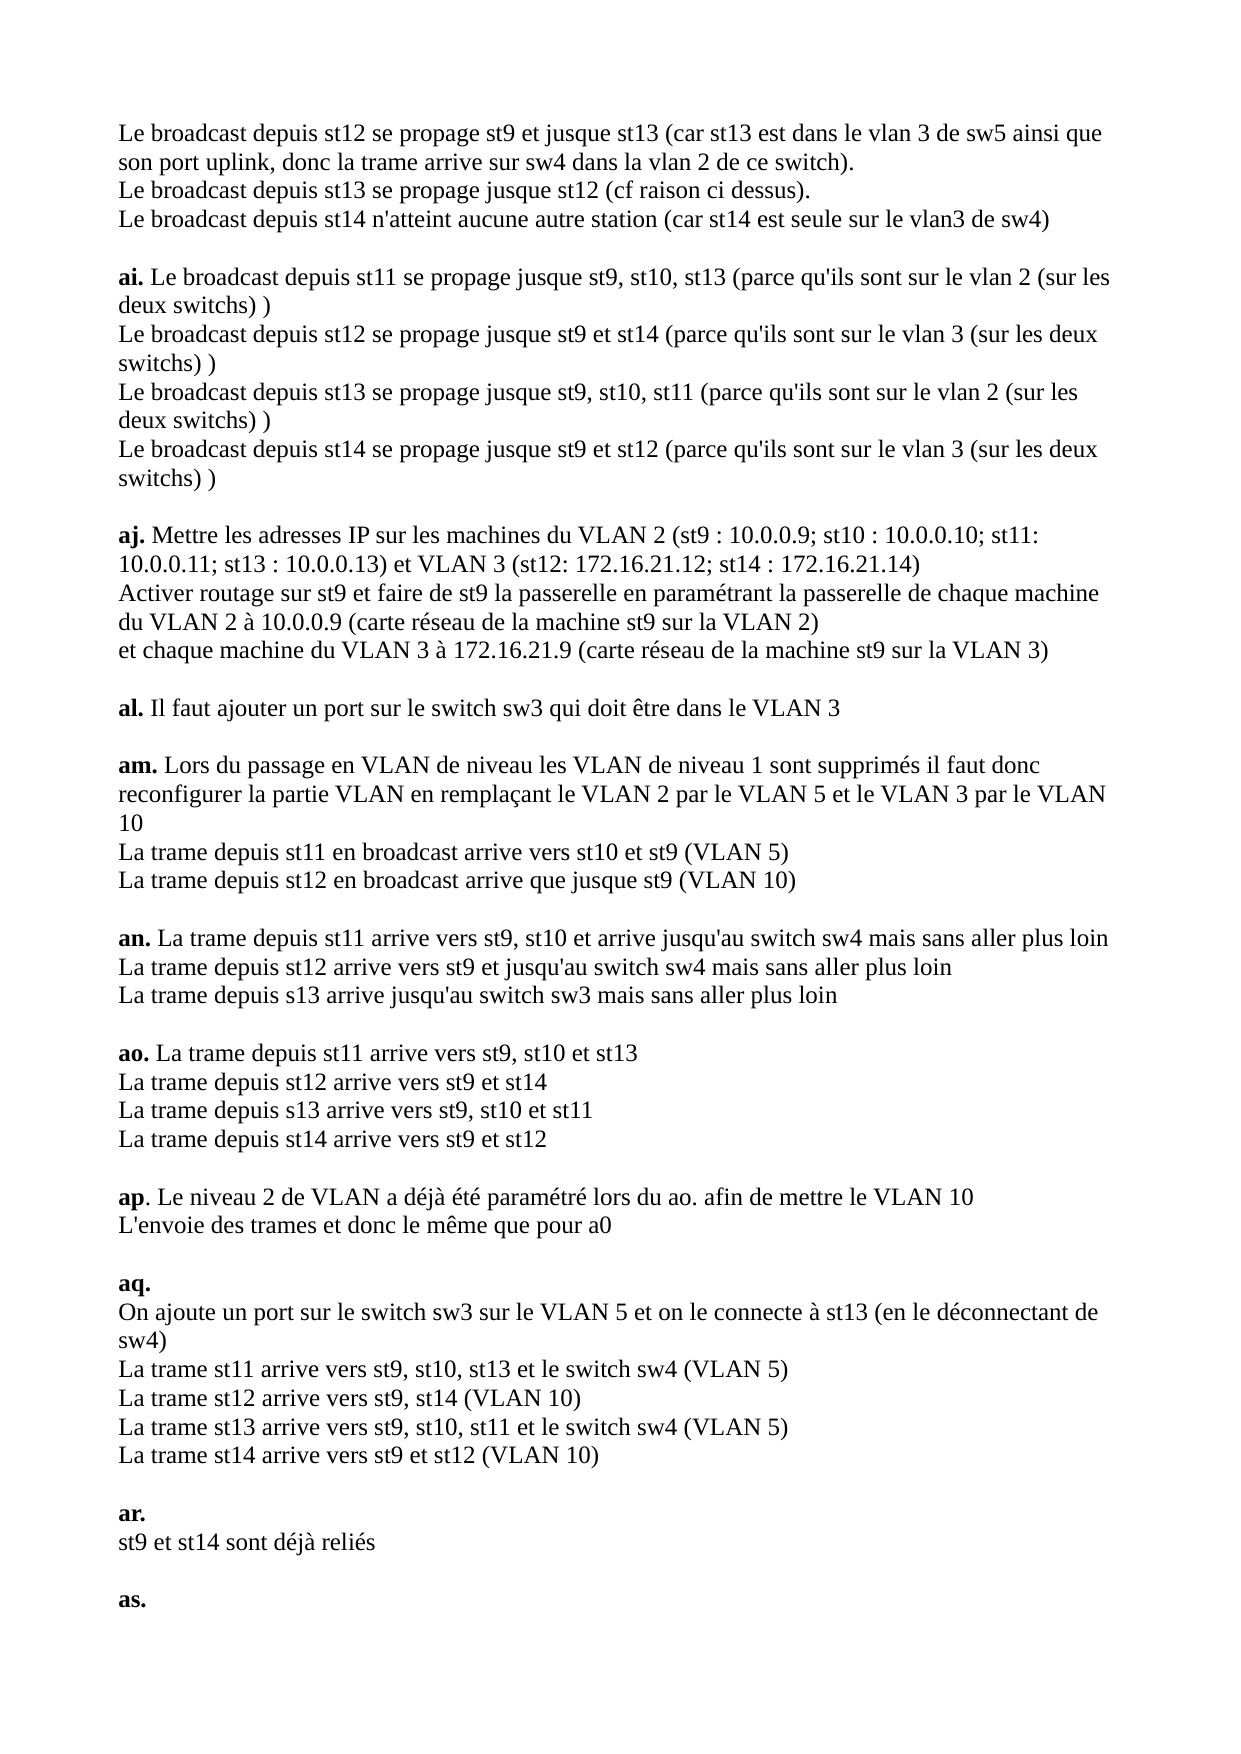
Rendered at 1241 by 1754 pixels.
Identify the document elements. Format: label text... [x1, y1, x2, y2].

text ao. La trame depuis st11 arrive vers st9, st10 et st13 [118, 1038, 1122, 1067]
text Activer routage sur st9 et faire de st9 la passerelle en paramétrant la passerelle de chaque machine du VLAN 2 à 10.0.0.9 (carte réseau de la machine st9 sur la VLAN 2) [118, 578, 1122, 636]
text an. La trame depuis st11 arrive vers st9, st10 et arrive jusqu'au switch sw4 mais sans aller plus loin [118, 923, 1122, 952]
text et chaque machine du VLAN 3 à 172.16.21.9 (carte réseau de la machine st9 sur la VLAN 3) [118, 636, 1122, 664]
text am. Lors du passage en VLAN de niveau les VLAN de niveau 1 sont supprimés il faut donc reconfigurer la partie VLAN en remplaçant le VLAN 2 par le VLAN 5 et le VLAN 3 par le VLAN 10 [118, 751, 1122, 837]
text La trame depuis s13 arrive jusqu'au switch sw3 mais sans aller plus loin [118, 981, 1122, 1009]
text On ajoute un port sur le switch sw3 sur le VLAN 5 et on le connecte à st13 (en le déconnectant de sw4) [118, 1297, 1122, 1354]
text aj. Mettre les adresses IP sur les machines du VLAN 2 (st9 : 10.0.0.9; st10 : 10.0.0.10; st11: 10.0.0.11; st13 : 10.0.0.13) et VLAN 3 (st12: 172.16.21.12; st14 : 172.16.21.14) [118, 521, 1122, 578]
text La trame st14 arrive vers st9 et st12 (VLAN 10) [118, 1441, 1122, 1469]
text La trame depuis st12 arrive vers st9 et st14 [118, 1067, 1122, 1096]
text La trame depuis st12 arrive vers st9 et jusqu'au switch sw4 mais sans aller plus loin [118, 952, 1122, 981]
text al. Il faut ajouter un port sur le switch sw3 qui doit être dans le VLAN 3 [118, 693, 1122, 722]
text Le broadcast depuis st12 se propage jusque st9 et st14 (parce qu'ils sont sur le vlan 3 (sur les deux switchs) ) [118, 319, 1122, 377]
text La trame st11 arrive vers st9, st10, st13 et le switch sw4 (VLAN 5) [118, 1354, 1122, 1383]
text aq. [118, 1268, 1122, 1297]
text ai. Le broadcast depuis st11 se propage jusque st9, st10, st13 (parce qu'ils sont sur le vlan 2 (sur les deux switchs) ) [118, 262, 1122, 319]
text Le broadcast depuis st13 se propage jusque st9, st10, st11 (parce qu'ils sont sur le vlan 2 (sur les deux switchs) ) [118, 377, 1122, 434]
text La trame depuis st11 en broadcast arrive vers st10 et st9 (VLAN 5) [118, 837, 1122, 866]
text La trame depuis s13 arrive vers st9, st10 et st11 [118, 1096, 1122, 1124]
text Le broadcast depuis st12 se propage st9 et jusque st13 (car st13 est dans le vlan 3 de sw5 ainsi que son port uplink, donc la trame arrive sur sw4 dans la vlan 2 de ce switch). [118, 118, 1122, 176]
text L'envoie des trames et donc le même que pour a0 [118, 1211, 1122, 1239]
text ar. [118, 1498, 1122, 1527]
text La trame depuis st12 en broadcast arrive que jusque st9 (VLAN 10) [118, 866, 1122, 894]
text ap. Le niveau 2 de VLAN a déjà été paramétré lors du ao. afin de mettre le VLAN 10 [118, 1182, 1122, 1211]
text Le broadcast depuis st13 se propage jusque st12 (cf raison ci dessus). [118, 176, 1122, 204]
text La trame st12 arrive vers st9, st14 (VLAN 10) [118, 1383, 1122, 1412]
text as. [118, 1584, 1122, 1613]
text Le broadcast depuis st14 se propage jusque st9 et st12 (parce qu'ils sont sur le vlan 3 (sur les deux switchs) ) [118, 434, 1122, 492]
text La trame depuis st14 arrive vers st9 et st12 [118, 1124, 1122, 1153]
text Le broadcast depuis st14 n'atteint aucune autre station (car st14 est seule sur le vlan3 de sw4) [118, 204, 1122, 233]
text La trame st13 arrive vers st9, st10, st11 et le switch sw4 (VLAN 5) [118, 1412, 1122, 1441]
text st9 et st14 sont déjà reliés [118, 1527, 1122, 1556]
